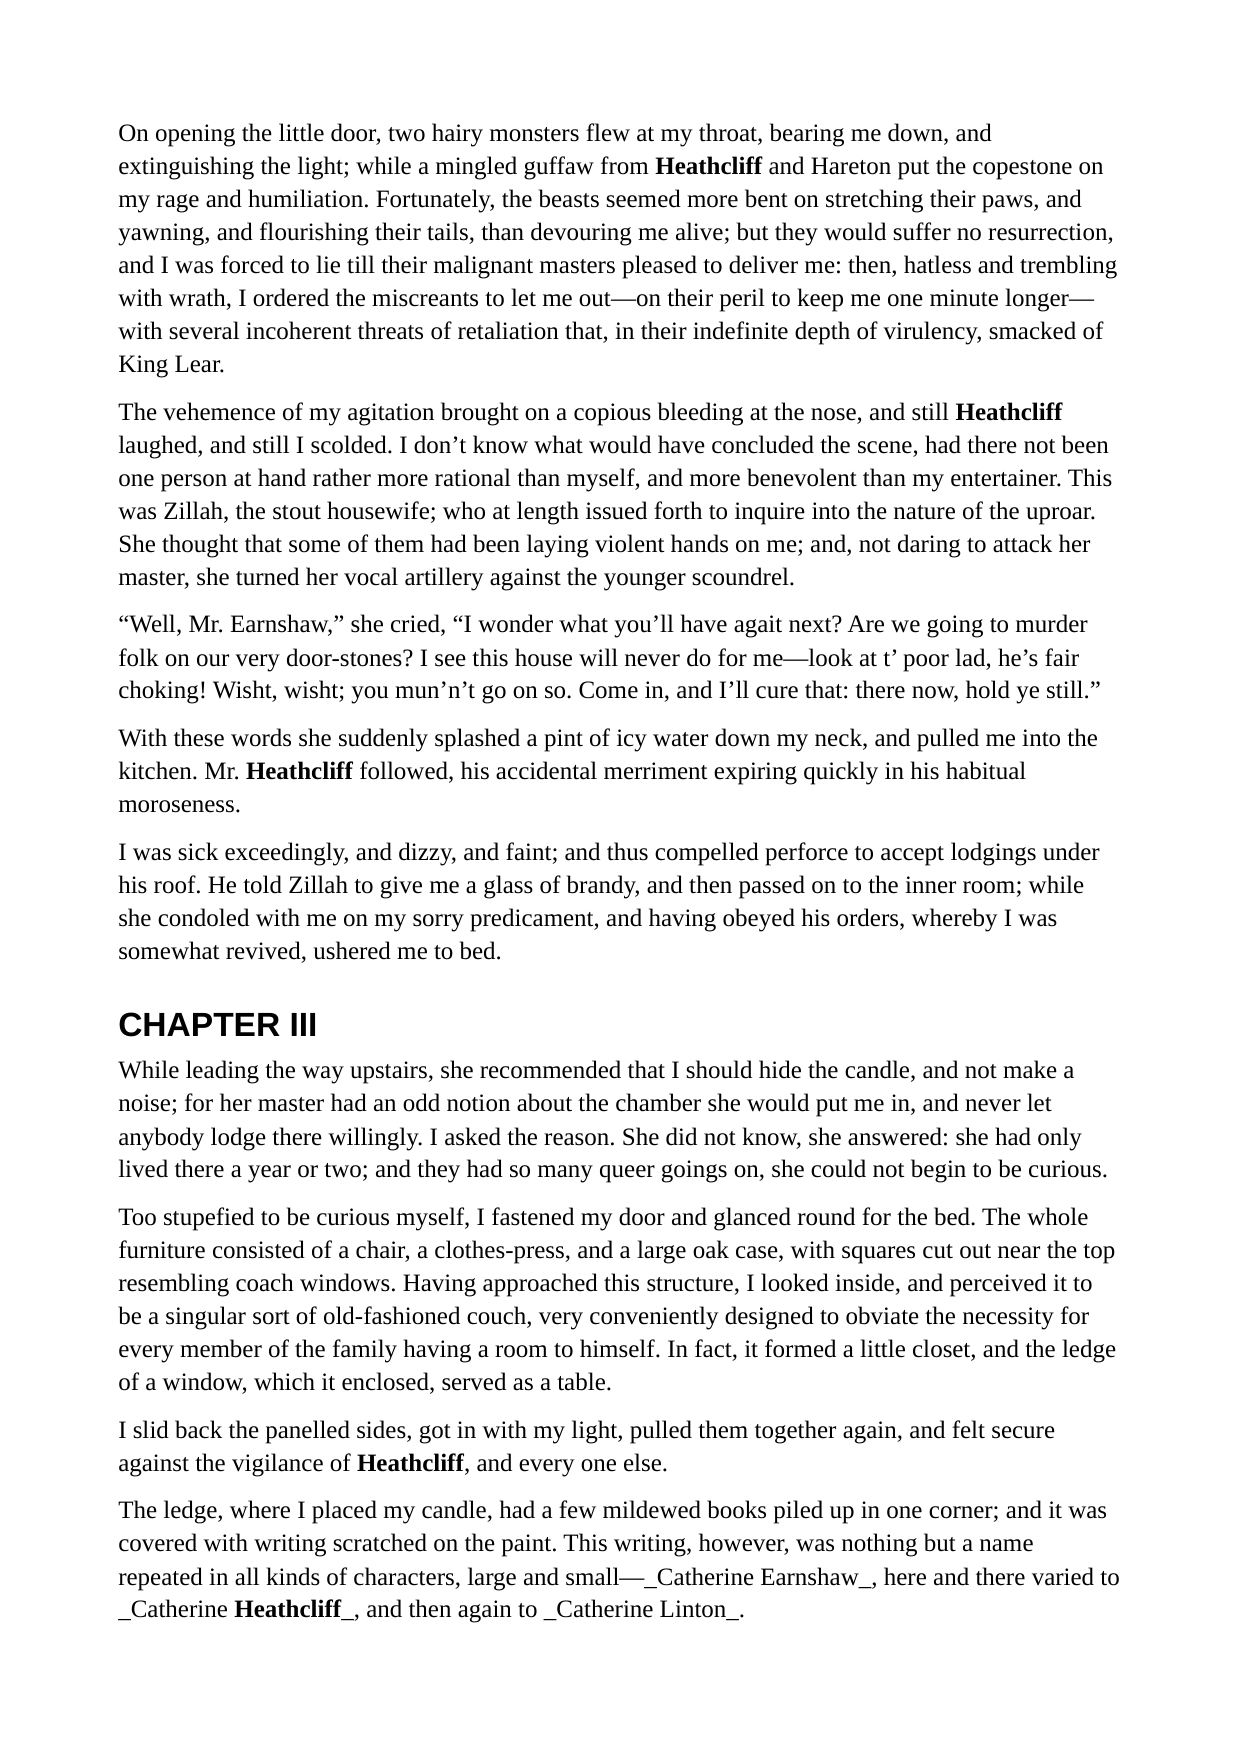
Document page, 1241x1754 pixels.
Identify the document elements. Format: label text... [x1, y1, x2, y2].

text I slid back the panelled sides, got in with my light, pulled them together again, and felt secure against the vigilance of Heathcliff, and every one else. [118, 1415, 1122, 1477]
text The vehemence of my agitation brought on a copious bleeding at the nose, and still Heathcliff laughed, and still I scolded. I don’t know what would have concluded the scene, had there not been one person at hand rather more rational than myself, and more benevolent than my entertainer. This was Zillah, the stout housewife; who at length issued forth to inquire into the nature of the uproar. She thought that some of them had been laying violent hands on me; and, not daring to attack her master, she turned her vocal artillery against the younger scoundrel. [118, 397, 1122, 591]
text On opening the little door, two hairy monsters flew at my throat, bearing me down, and extinguishing the light; while a mingled guffaw from Heathcliff and Hareton put the copestone on my rage and humiliation. Fortunately, the beasts seemed more bent on stretching their paws, and yawning, and flourishing their tails, than devouring me alive; but they would suffer no resurrection, and I was forced to lie till their malignant masters pleased to deliver me: then, hatless and trembling with wrath, I ordered the miscreants to let me out—on their peril to keep me one minute longer—with several incoherent threats of retaliation that, in their indefinite depth of virulency, smacked of King Lear. [118, 118, 1122, 378]
text “Well, Mr. Earnshaw,” she cried, “I wonder what you’ll have agait next? Are we going to murder folk on our very door-stones? I see this house will never do for me—look at t’ poor lad, he’s fair choking! Wisht, wisht; you mun’n’t go on so. Come in, and I’ll cure that: there now, hold ye still.” [118, 609, 1122, 704]
text The ledge, where I placed my candle, had a few mildewed books piled up in one corner; and it was covered with writing scratched on the paint. This writing, however, was nothing but a name repeated in all kinds of characters, large and small—_Catherine Earnshaw_, here and there varied to _Catherine Heathcliff_, and then again to _Catherine Linton_. [118, 1496, 1122, 1623]
text Too stupefied to be curious myself, I fastened my door and glanced round for the bed. The whole furniture consisted of a chair, a clothes-press, and a large oak case, with squares cut out near the top resembling coach windows. Having approached this structure, I looked inside, and perceived it to be a singular sort of old-fashioned couch, very conveniently designed to obviate the necessity for every member of the family having a room to himself. In fact, it formed a little closet, and the ledge of a window, which it enclosed, served as a table. [118, 1202, 1122, 1396]
text While leading the way upstairs, she recommended that I should hide the candle, and not make a noise; for her master had an odd notion about the chamber she would put me in, and never let anybody lodge there willingly. I asked the reason. She did not know, she answered: she had only lived there a year or two; and they had so many queer goings on, she could not begin to be curious. [118, 1056, 1122, 1183]
text With these words she suddenly splashed a pint of icy water down my neck, and pulled me into the kitchen. Mr. Heathcliff followed, his accidental merriment expiring quickly in his habitual moroseness. [118, 723, 1122, 818]
text I was sick exceedingly, and dizzy, and faint; and thus compelled perforce to accept lodgings under his roof. He told Zillah to give me a glass of brandy, and then passed on to the inner room; while she condoled with me on my sorry predicament, and having obeyed his orders, whereby I was somewhat revived, ushered me to bed. [118, 837, 1122, 965]
subtitle CHAPTER III [118, 1004, 1122, 1043]
